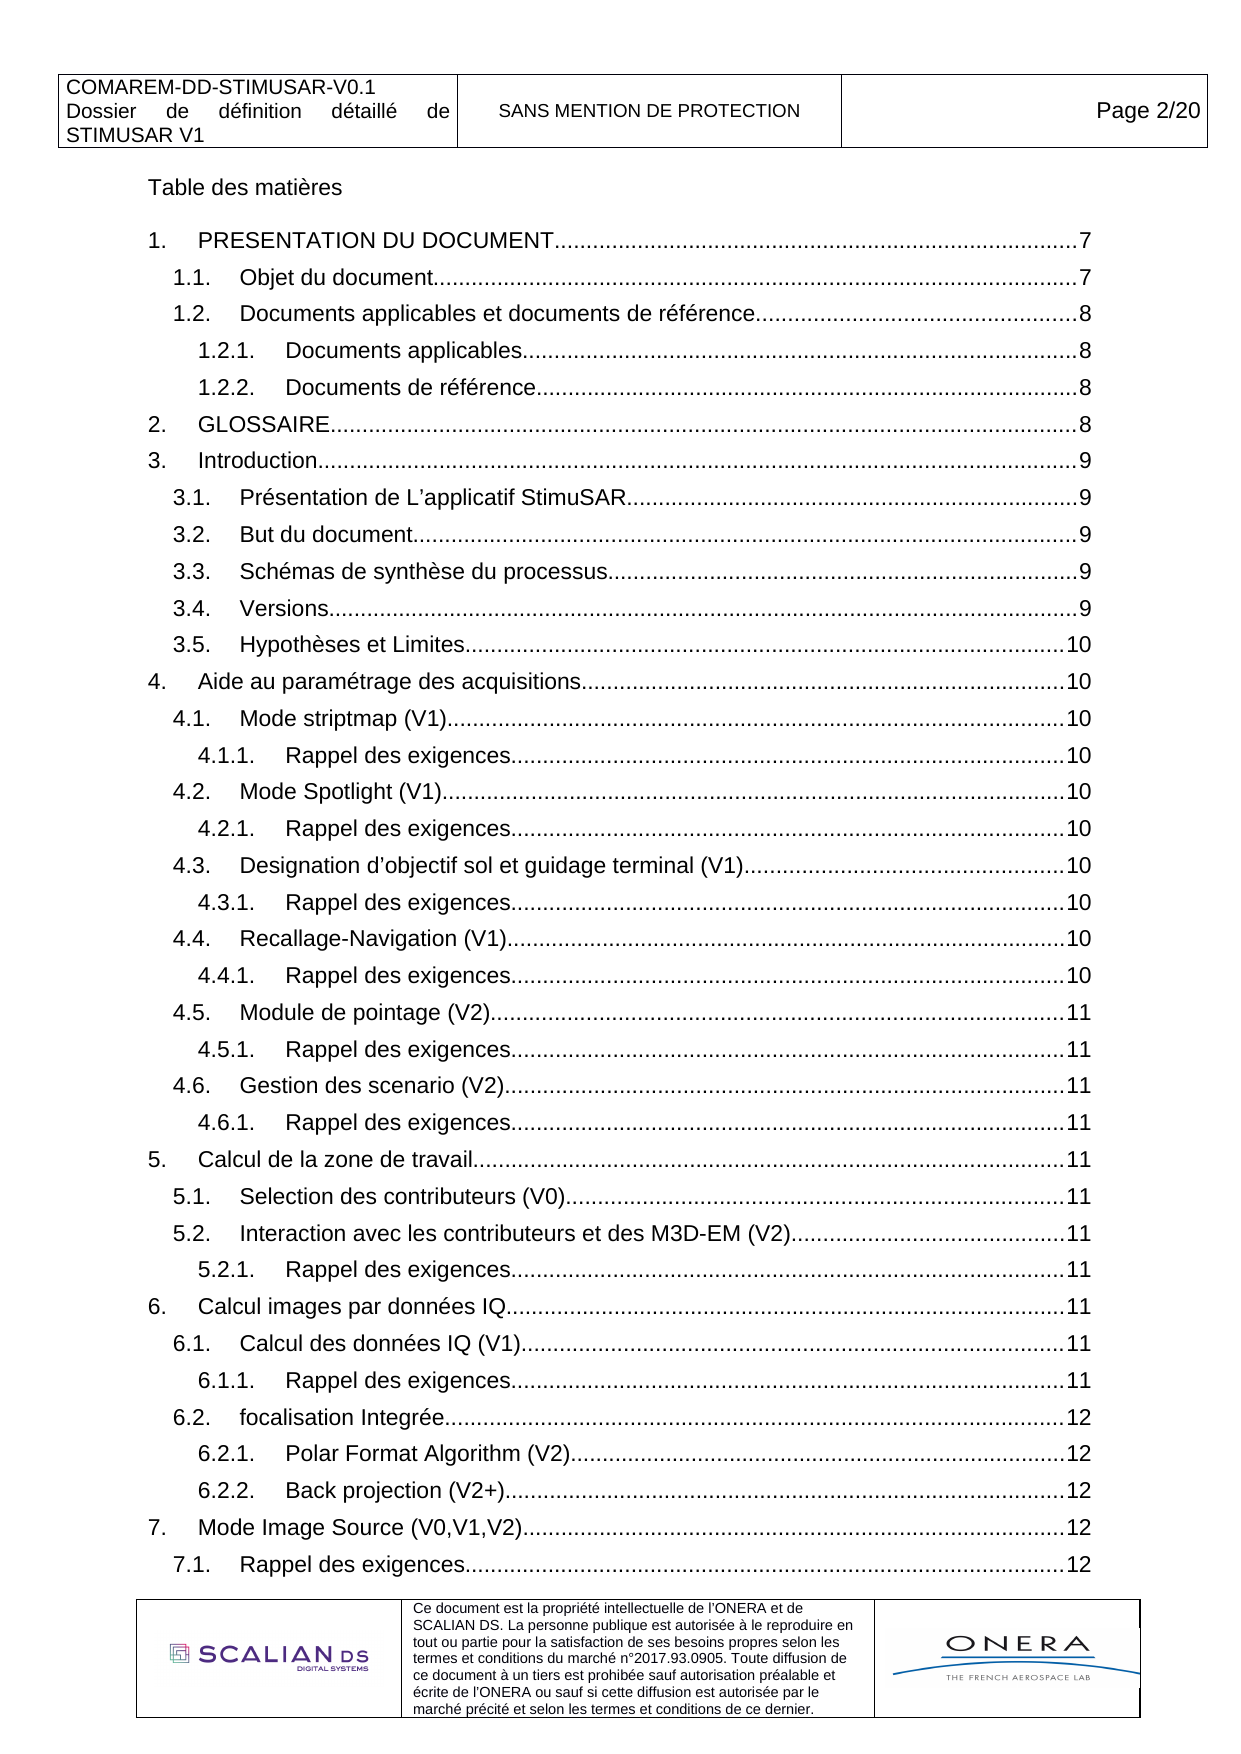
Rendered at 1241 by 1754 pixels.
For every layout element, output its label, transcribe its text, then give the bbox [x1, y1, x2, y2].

text 5. Calcul de la zone de travail 11 [148, 1146, 1093, 1172]
text 6.2.2. Back projection (V2+) 12 [198, 1477, 1093, 1503]
text 6.2.1. Polar Format Algorithm (V2) 12 [198, 1440, 1093, 1467]
text 4.6.1. Rappel des exigences 11 [198, 1109, 1093, 1136]
text 3.3. Schémas de synthèse du processus 9 [173, 558, 1093, 584]
text 4.5.1. Rappel des exigences 11 [198, 1036, 1093, 1062]
text Table des matières [148, 174, 1093, 200]
text 4.6. Gestion des scenario (V2) 11 [173, 1072, 1093, 1099]
picture [885, 1628, 1140, 1688]
text 7. Mode Image Source (V0,V1,V2) 12 [148, 1514, 1093, 1540]
text 1.2.2. Documents de référence 8 [198, 374, 1093, 400]
text 6.1. Calcul des données IQ (V1) 11 [173, 1330, 1093, 1356]
text 3. Introduction 9 [148, 447, 1093, 474]
text 3.4. Versions 9 [173, 594, 1093, 621]
text 2. GLOSSAIRE 8 [148, 411, 1093, 437]
text 6.2. focalisation Integrée 12 [173, 1403, 1093, 1430]
text 7.1. Rappel des exigences 12 [173, 1551, 1093, 1577]
text 4.1. Mode striptmap (V1) 10 [173, 705, 1093, 731]
text 1.1. Objet du document 7 [173, 263, 1093, 290]
text 3.2. But du document 9 [173, 521, 1093, 547]
text 4.2.1. Rappel des exigences 10 [198, 815, 1093, 841]
text 4. Aide au paramétrage des acquisitions 10 [148, 668, 1093, 694]
text 1.2.1. Documents applicables 8 [198, 337, 1093, 363]
text 5.2.1. Rappel des exigences 11 [198, 1256, 1093, 1283]
text 4.3.1. Rappel des exigences 10 [198, 889, 1093, 915]
text 4.4.1. Rappel des exigences 10 [198, 962, 1093, 988]
text 6. Calcul images par données IQ 11 [148, 1293, 1093, 1319]
text 4.2. Mode Spotlight (V1) 10 [173, 778, 1093, 805]
picture [154, 1630, 384, 1687]
text 4.5. Module de pointage (V2) 11 [173, 999, 1093, 1025]
text 6.1.1. Rappel des exigences 11 [198, 1367, 1093, 1393]
text 1. PRESENTATION DU DOCUMENT 7 [148, 227, 1093, 253]
text 3.5. Hypothèses et Limites 10 [173, 631, 1093, 658]
text 4.3. Designation d’objectif sol et guidage terminal (V1) 10 [173, 852, 1093, 878]
text 5.1. Selection des contributeurs (V0) 11 [173, 1183, 1093, 1209]
text 4.4. Recallage-Navigation (V1) 10 [173, 925, 1093, 952]
text 1.2. Documents applicables et documents de référence 8 [173, 300, 1093, 327]
text 4.1.1. Rappel des exigences 10 [198, 742, 1093, 768]
text 5.2. Interaction avec les contributeurs et des M3D-EM (V2) 11 [173, 1219, 1093, 1246]
text 3.1. Présentation de L’applicatif StimuSAR 9 [173, 484, 1093, 511]
